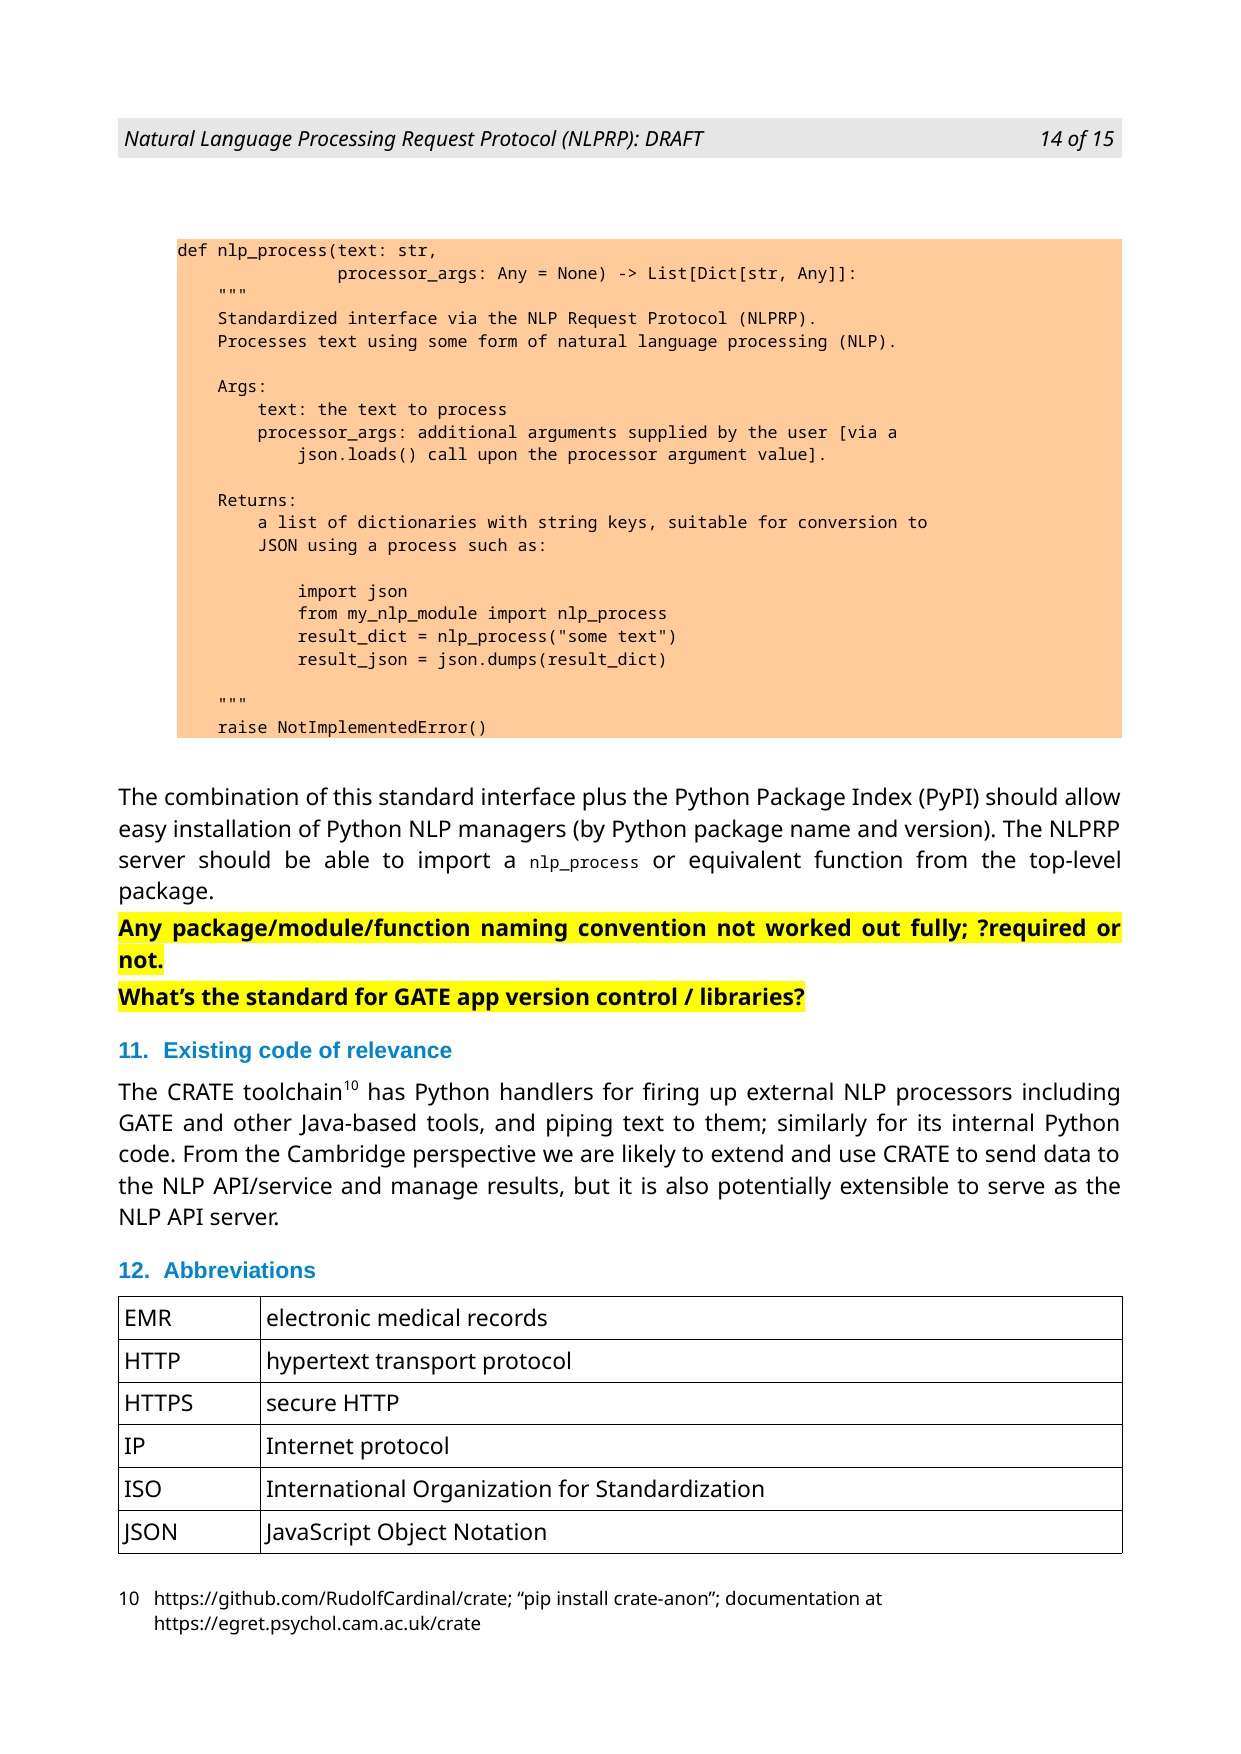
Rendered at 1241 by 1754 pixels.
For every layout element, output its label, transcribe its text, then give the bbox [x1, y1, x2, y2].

table_cell HTTPS [119, 1383, 260, 1424]
table_header EMR [119, 1297, 260, 1339]
text from my_nlp_module import nlp_process [177, 602, 1122, 625]
text raise NotImplementedError() [177, 716, 1122, 738]
subtitle Abbreviations [118, 1257, 1122, 1283]
text https://github.com/RudolfCardinal/crate; “pip install crate-anon”; documentation at https://egret.psychol.cam.ac.uk/crate [118, 1585, 1122, 1636]
table_cell IP [119, 1425, 260, 1467]
table_cell secure HTTP [261, 1383, 1122, 1424]
text a list of dictionaries with string keys, suitable for conversion to [177, 511, 1122, 534]
table_cell Internet protocol [261, 1425, 1122, 1467]
text Processes text using some form of natural language processing (NLP). [177, 329, 1122, 352]
text JSON using a process such as: [177, 534, 1122, 557]
text Any package/module/function naming convention not worked out fully; ?required or not. [118, 912, 1122, 975]
table_cell HTTP [119, 1340, 260, 1382]
text Returns: [177, 488, 1122, 511]
text result_json = json.dumps(result_dict) [177, 647, 1122, 670]
text The combination of this standard interface plus the Python Package Index (PyPI) should allow easy installation of Python NLP managers (by Python package name and version). The NLPRP server should be able to import a nlp_process or equivalent function from the top-level package. [118, 781, 1122, 906]
text import json [177, 579, 1122, 602]
text processor_args: additional arguments supplied by the user [via a [177, 420, 1122, 443]
text text: the text to process [177, 398, 1122, 420]
table_cell JavaScript Object Notation [261, 1511, 1122, 1553]
text Args: [177, 375, 1122, 398]
text result_dict = nlp_process("some text") [177, 625, 1122, 647]
table_cell International Organization for Standardization [261, 1468, 1122, 1510]
table_cell JSON [119, 1511, 260, 1553]
table_cell hypertext transport protocol [261, 1340, 1122, 1382]
text json.loads() call upon the processor argument value]. [177, 443, 1122, 466]
text """ [177, 284, 1122, 307]
table_cell ISO [119, 1468, 260, 1510]
text What’s the standard for GATE app version control / libraries? [118, 981, 1122, 1012]
text processor_args: Any = None) -> List[Dict[str, Any]]: [177, 261, 1122, 284]
text The CRATE toolchain has Python handlers for firing up external NLP processors including GATE and other Java-based tools, and piping text to them; similarly for its internal Python code. From the Cambridge perspective we are likely to extend and use CRATE to send data to the NLP API/service and manage results, but it is also potentially extensible to serve as the NLP API server. [118, 1076, 1122, 1232]
table_header electronic medical records [261, 1297, 1122, 1339]
subtitle Existing code of relevance [118, 1037, 1122, 1063]
text Standardized interface via the NLP Request Protocol (NLPRP). [177, 307, 1122, 329]
text """ [177, 693, 1122, 716]
